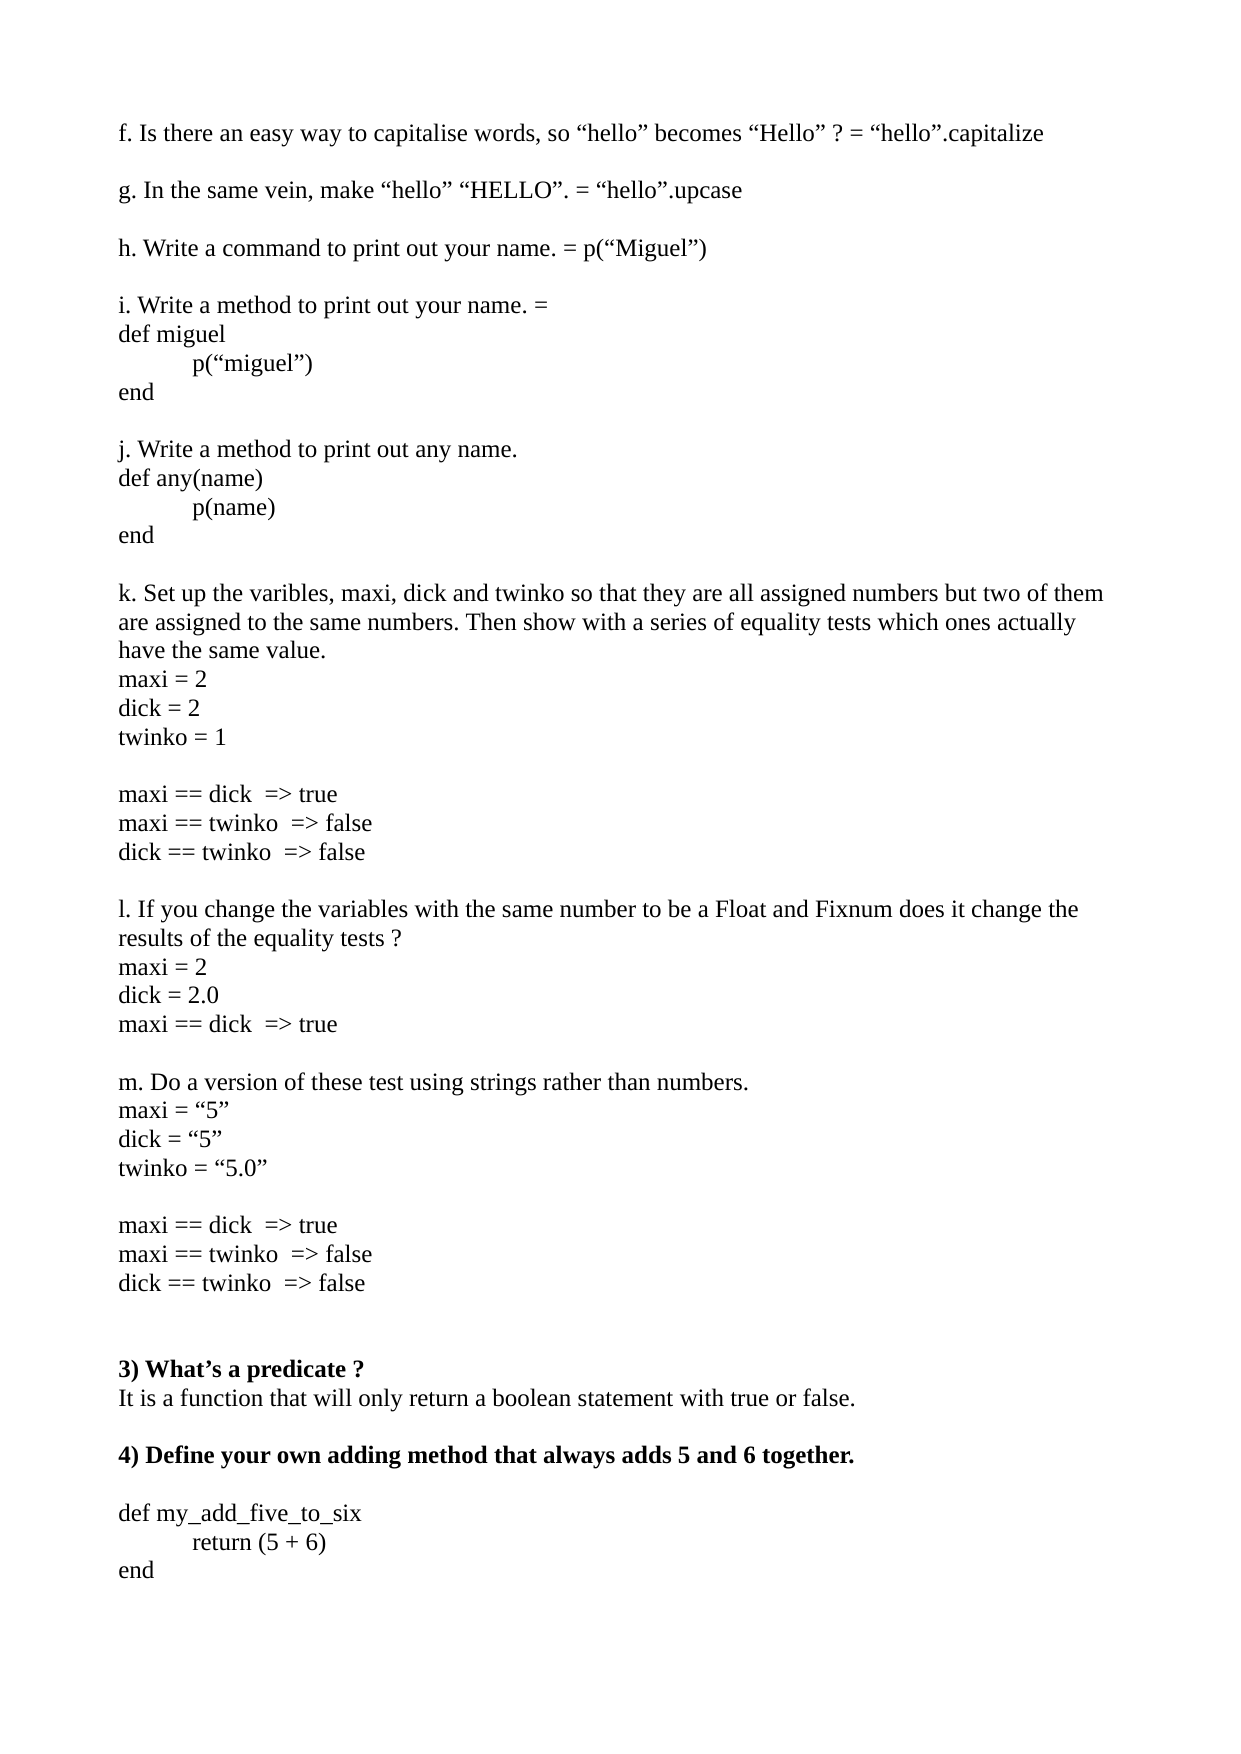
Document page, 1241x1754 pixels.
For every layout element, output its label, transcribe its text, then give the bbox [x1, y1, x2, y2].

text l. If you change the variables with the same number to be a Float and Fixnum does it change the results of the equality tests ? [118, 894, 1122, 952]
text f. Is there an easy way to capitalise words, so “hello” becomes “Hello” ? = “hello”.capitalize [118, 118, 1122, 147]
text g. In the same vein, make “hello” “HELLO”. = “hello”.upcase [118, 176, 1122, 204]
text k. Set up the varibles, maxi, dick and twinko so that they are all assigned numbers but two of them are assigned to the same numbers. Then show with a series of equality tests which ones actually have the same value. [118, 578, 1122, 664]
text maxi = 2 [118, 664, 1122, 693]
text i. Write a method to print out your name. = [118, 291, 1122, 319]
text dick = “5” [118, 1124, 1122, 1153]
text def any(name) [118, 463, 1122, 492]
text m. Do a version of these test using strings rather than numbers. [118, 1067, 1122, 1096]
text return (5 + 6) [118, 1527, 1122, 1556]
text j. Write a method to print out any name. [118, 434, 1122, 463]
text maxi == dick => true [118, 779, 1122, 808]
text end [118, 377, 1122, 406]
text maxi == dick => true [118, 1009, 1122, 1038]
text p(“miguel”) [118, 348, 1122, 377]
text maxi = 2 [118, 952, 1122, 981]
text h. Write a command to print out your name. = p(“Miguel”) [118, 233, 1122, 262]
text end [118, 521, 1122, 549]
text maxi == twinko => false [118, 1239, 1122, 1268]
text twinko = “5.0” [118, 1153, 1122, 1182]
text p(name) [118, 492, 1122, 521]
text dick = 2 [118, 693, 1122, 722]
text dick == twinko => false [118, 837, 1122, 866]
text def my_add_five_to_six [118, 1498, 1122, 1527]
text maxi = “5” [118, 1096, 1122, 1124]
text It is a function that will only return a boolean statement with true or false. [118, 1383, 1122, 1412]
text def miguel [118, 319, 1122, 348]
text dick == twinko => false [118, 1268, 1122, 1297]
text 3) What’s a predicate ? [118, 1354, 1122, 1383]
text end [118, 1556, 1122, 1584]
text maxi == twinko => false [118, 808, 1122, 837]
text twinko = 1 [118, 722, 1122, 751]
text 4) Define your own adding method that always adds 5 and 6 together. [118, 1441, 1122, 1469]
text dick = 2.0 [118, 981, 1122, 1009]
text maxi == dick => true [118, 1211, 1122, 1239]
